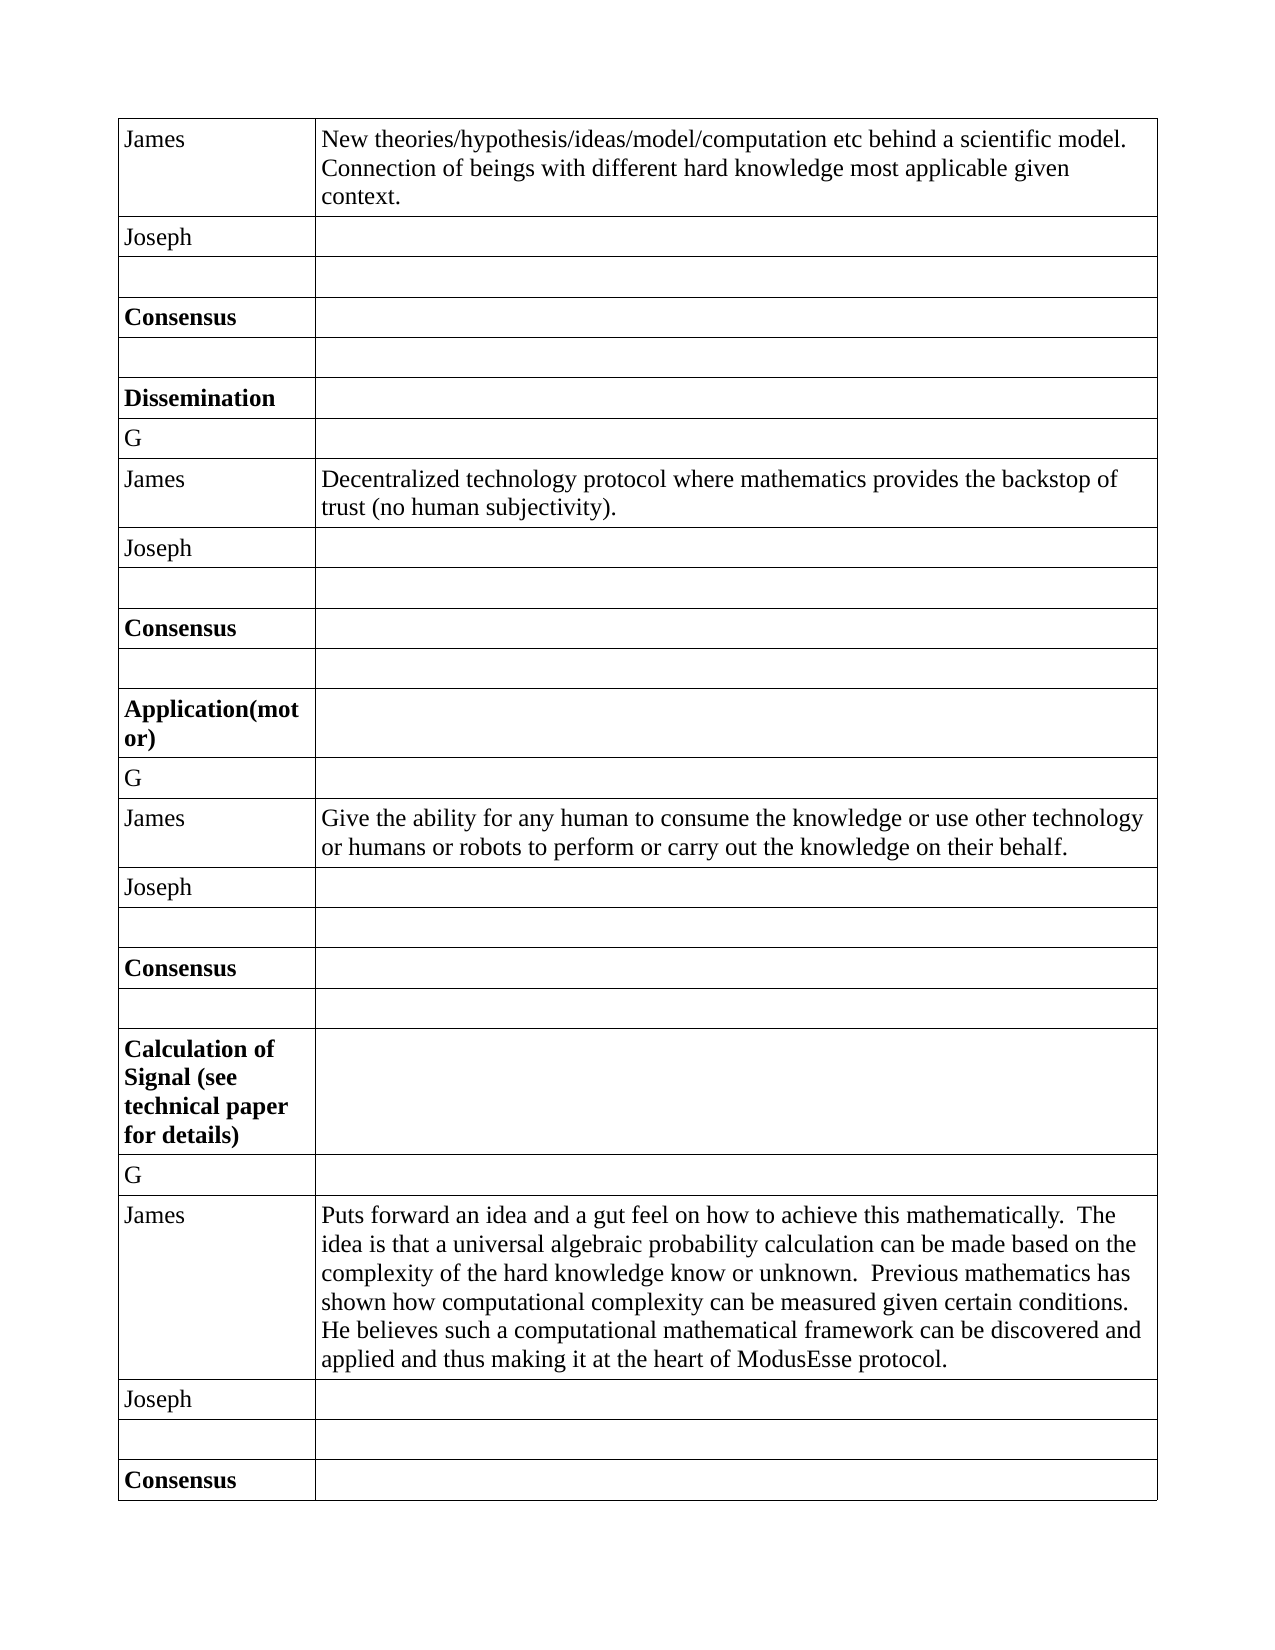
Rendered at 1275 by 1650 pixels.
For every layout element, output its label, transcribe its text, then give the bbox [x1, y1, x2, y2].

table_cell [316, 298, 1157, 337]
table_cell [316, 948, 1157, 987]
table_cell [119, 338, 315, 377]
table_cell [316, 1380, 1157, 1419]
table_cell [316, 419, 1157, 458]
table_cell Puts forward an idea and a gut feel on how to achieve this mathematically. The idea is that a universal algebraic probability calculation can be made based on the complexity of the hard knowledge know or unknown. Previous mathematics has shown how computational complexity can be measured given certain conditions. He believes such a computational mathematical framework can be discovered and applied and thus making it at the heart of ModusEsse protocol. [316, 1196, 1157, 1379]
table_cell [316, 758, 1157, 797]
table_cell [316, 1155, 1157, 1195]
table_cell Give the ability for any human to consume the knowledge or use other technology or humans or robots to perform or carry out the knowledge on their behalf. [316, 799, 1157, 867]
table_cell [316, 1420, 1157, 1459]
table_cell Joseph [119, 217, 315, 256]
table_cell James [119, 1196, 315, 1379]
table_cell [316, 338, 1157, 377]
table_cell G [119, 419, 315, 458]
table_cell [119, 649, 315, 688]
table_cell Consensus [119, 609, 315, 648]
table_cell [316, 649, 1157, 688]
table_cell [316, 989, 1157, 1028]
table_cell G [119, 1155, 315, 1195]
table_cell [316, 568, 1157, 607]
table_cell [316, 868, 1157, 907]
table_cell Joseph [119, 528, 315, 567]
table_cell Consensus [119, 948, 315, 987]
table_cell James [119, 459, 315, 527]
table_cell [119, 257, 315, 297]
table_cell Application(motor) [119, 689, 315, 757]
table_cell [119, 568, 315, 607]
table_cell G [119, 758, 315, 797]
table_cell [119, 908, 315, 947]
table_cell New theories/hypothesis/ideas/model/computation etc behind a scientific model. Connection of beings with different hard knowledge most applicable given context. [316, 119, 1157, 216]
table_cell Decentralized technology protocol where mathematics provides the backstop of trust (no human subjectivity). [316, 459, 1157, 527]
table_cell Joseph [119, 1380, 315, 1419]
table_cell [316, 1029, 1157, 1154]
table_cell [316, 528, 1157, 567]
table_cell Consensus [119, 1460, 315, 1500]
table_cell [119, 1420, 315, 1459]
table_cell [316, 908, 1157, 947]
table_cell James [119, 799, 315, 867]
table_cell [119, 989, 315, 1028]
table_cell [316, 378, 1157, 417]
table_cell [316, 257, 1157, 297]
table_cell Joseph [119, 868, 315, 907]
table_cell [316, 609, 1157, 648]
table_cell Consensus [119, 298, 315, 337]
table_cell Calculation of Signal (see technical paper for details) [119, 1029, 315, 1154]
table_cell [316, 1460, 1157, 1500]
table_cell [316, 689, 1157, 757]
table_cell [316, 217, 1157, 256]
table_cell James [119, 119, 315, 216]
table_cell Dissemination [119, 378, 315, 417]
